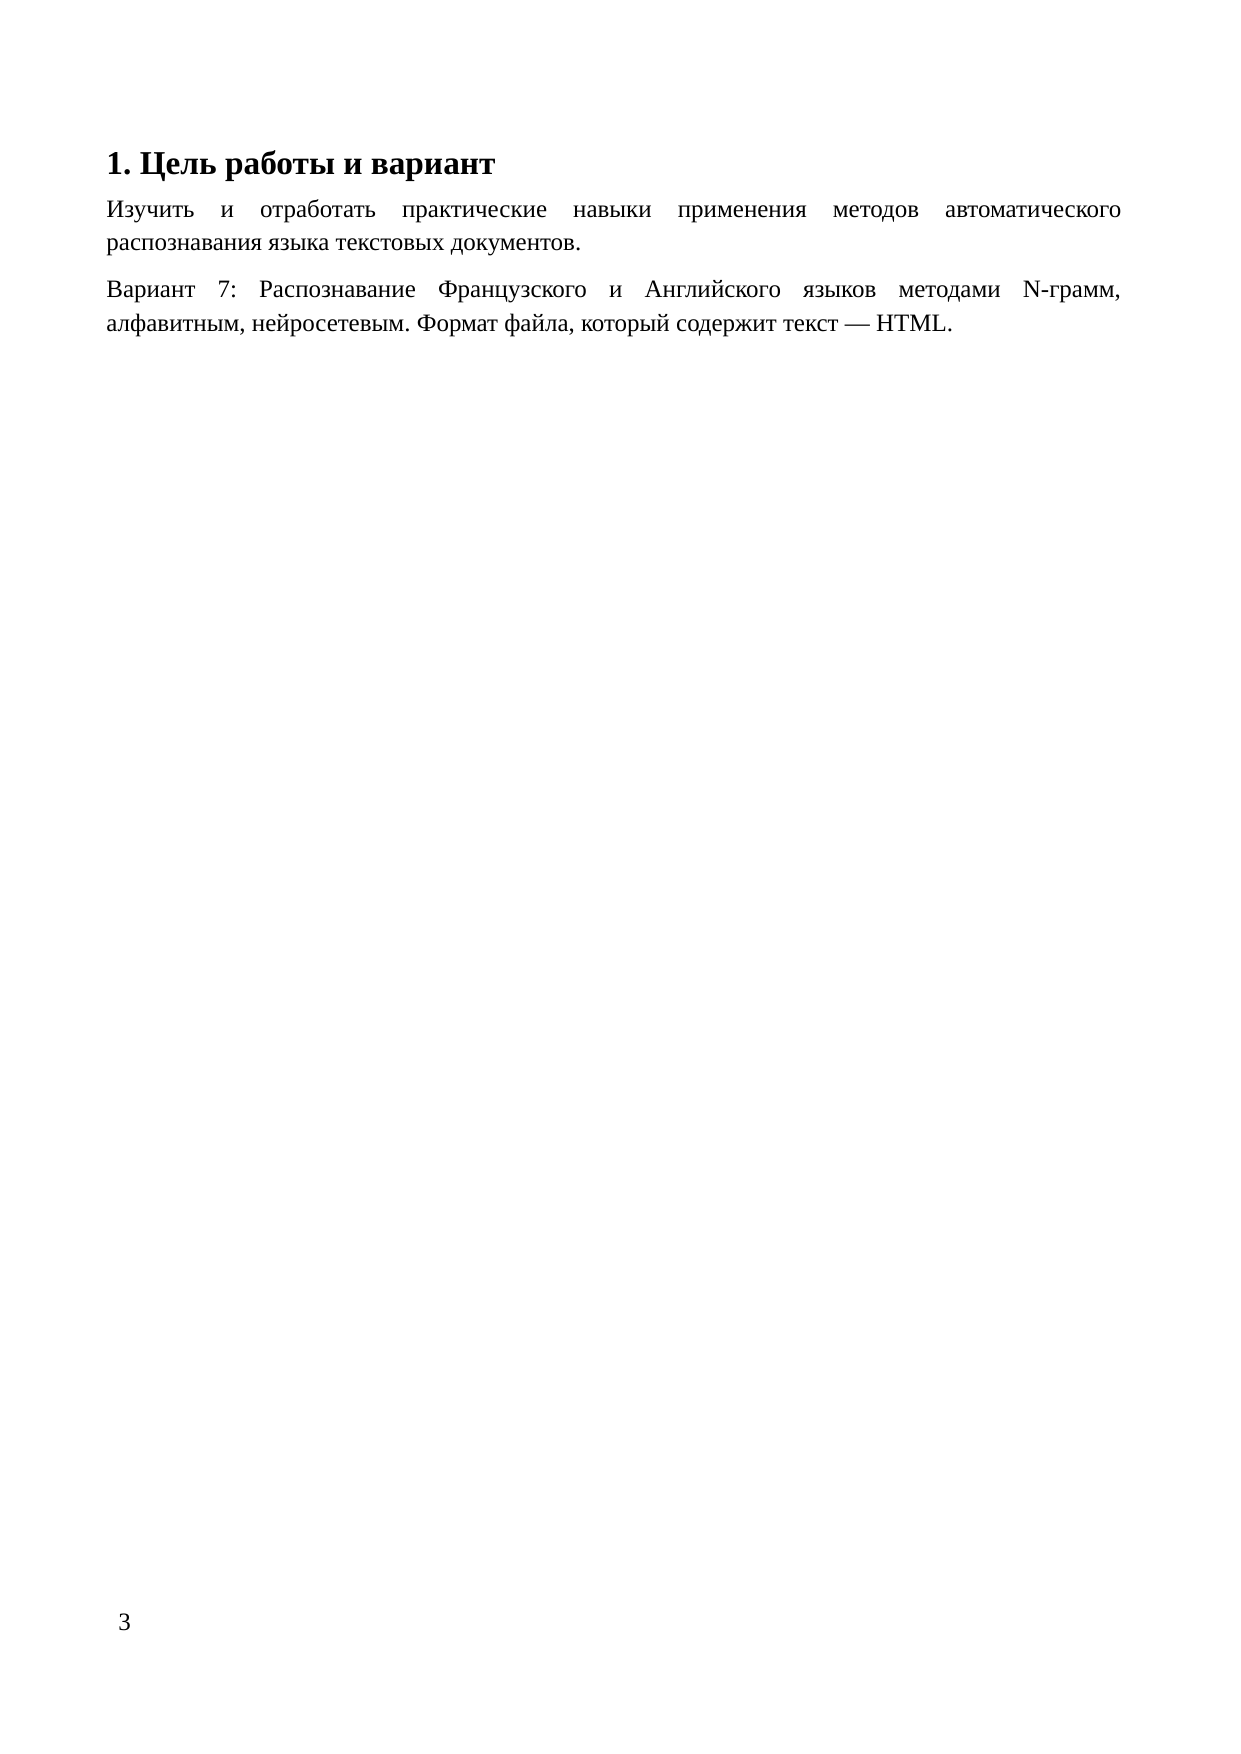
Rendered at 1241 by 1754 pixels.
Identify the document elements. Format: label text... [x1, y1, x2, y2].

text Изучить и отработать практические навыки применения методов автоматического распознавания языка текстовых документов. [106, 194, 1122, 256]
text Вариант 7: Распознавание Французского и Английского языков методами N-грамм, алфавитным, нейросетевым. Формат файла, который содержит текст — HTML. [106, 274, 1122, 336]
subtitle Цель работы и вариант [106, 143, 1122, 181]
